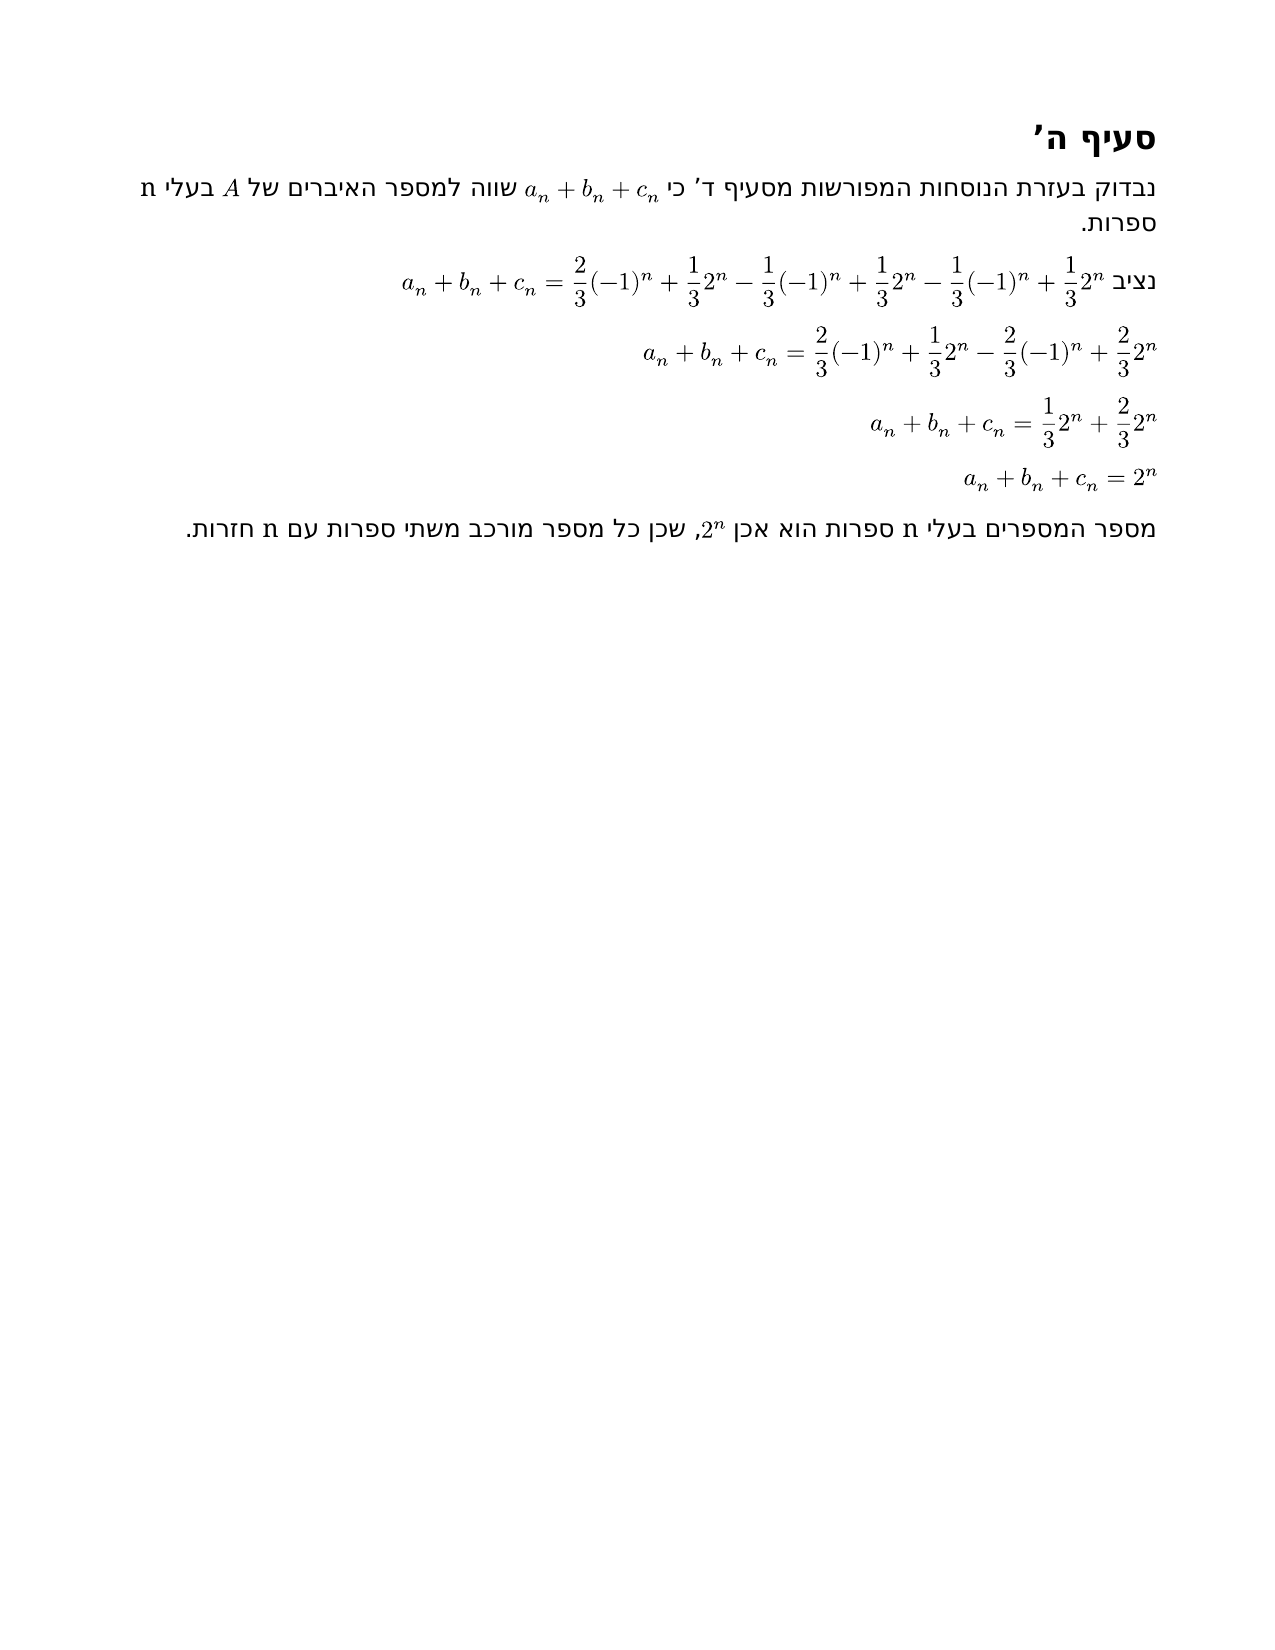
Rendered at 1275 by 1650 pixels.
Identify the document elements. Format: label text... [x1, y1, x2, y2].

text מספר המספרים בעלי n ספרות הוא אכן , שכן כל מספר מורכב משתי ספרות עם n חזרות. [118, 511, 1157, 545]
text נבדוק בעזרת הנוסחות המפורשות מסעיף ד’ כי שווה למספר האיברים של בעלי n ספרות. [118, 169, 1157, 237]
text [118, 256, 577, 307]
text נציב [1072, 256, 1157, 307]
subtitle סעיף ה’ [118, 118, 1157, 157]
